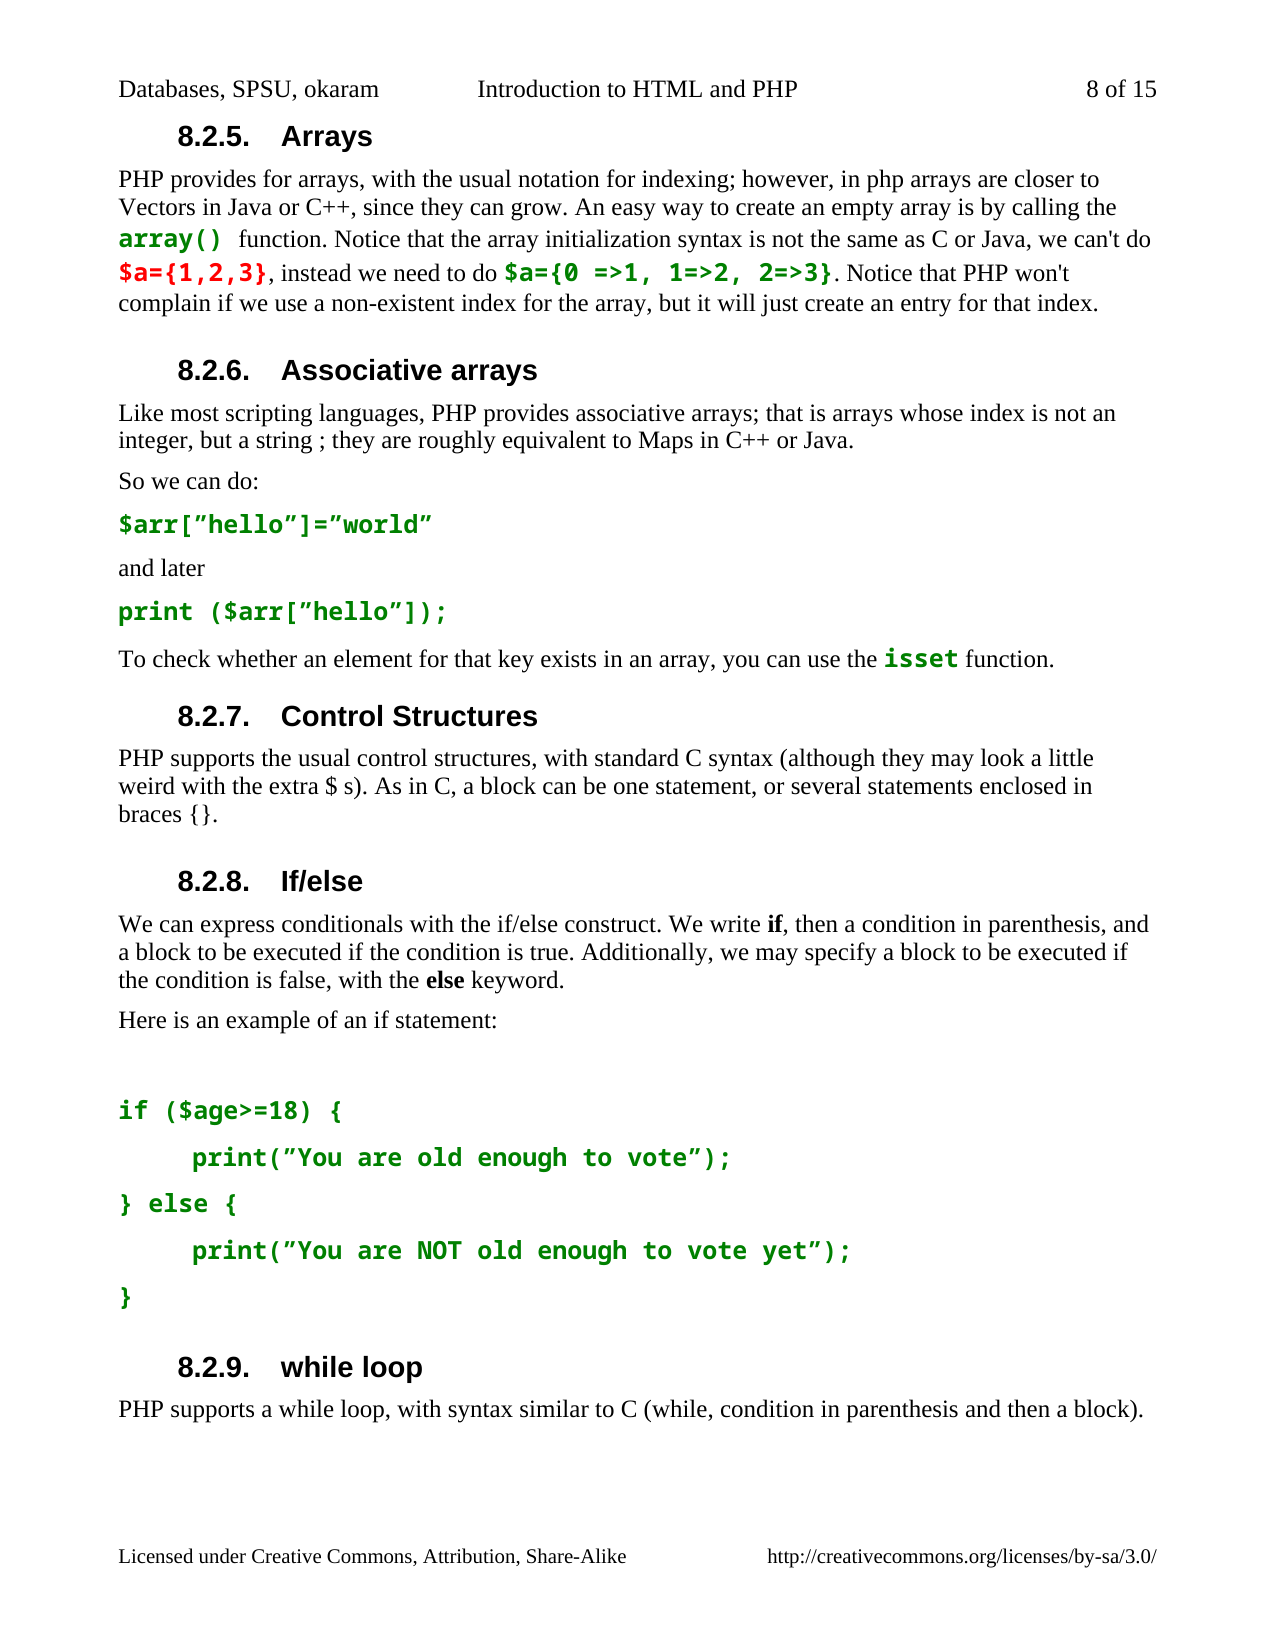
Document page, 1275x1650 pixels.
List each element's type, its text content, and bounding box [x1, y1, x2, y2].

subtitle Control Structures [177, 699, 1157, 732]
text We can express conditionals with the if/else construct. We write if, then a condition in parenthesis, and a block to be executed if the condition is true. Additionally, we may specify a block to be executed if the condition is false, with the else keyword. [118, 910, 1157, 993]
text $arr[”hello”]=”world” [118, 507, 1157, 541]
text } [118, 1279, 1157, 1313]
text print(”You are NOT old enough to vote yet”); [118, 1232, 1157, 1266]
text To check whether an element for that key exists in an array, you can use the isset function. [118, 640, 1157, 674]
text print ($arr[”hello”]); [118, 594, 1157, 628]
text So we can do: [118, 467, 1157, 494]
text } else { [118, 1186, 1157, 1220]
subtitle while loop [177, 1351, 1157, 1383]
subtitle Associative arrays [177, 354, 1157, 386]
subtitle If/else [177, 865, 1157, 898]
text Like most scripting languages, PHP provides associative arrays; that is arrays whose index is not an integer, but a string ; they are roughly equivalent to Maps in C++ or Java. [118, 399, 1157, 454]
text PHP supports the usual control structures, with standard C syntax (although they may look a little weird with the extra $ s). As in C, a block can be one statement, or several statements enclosed in braces {}. [118, 744, 1157, 828]
text and later [118, 554, 1157, 581]
text if ($age>=18) { [118, 1093, 1157, 1127]
text Here is an example of an if statement: [118, 1006, 1157, 1034]
text PHP provides for arrays, with the usual notation for indexing; however, in php arrays are closer to Vectors in Java or C++, since they can grow. An easy way to create an empty array is by calling the array() function. Notice that the array initialization syntax is not the same as C or Java, we can't do $a={1,2,3}, instead we need to do $a={0 =>1, 1=>2, 2=>3}. Notice that PHP won't complain if we use a non-existent index for the array, but it will just create an entry for that index. [118, 165, 1157, 316]
subtitle Arrays [177, 120, 1157, 153]
text PHP supports a while loop, with syntax similar to C (while, condition in parenthesis and then a block). [118, 1396, 1157, 1423]
text print(”You are old enough to vote”); [118, 1139, 1157, 1173]
